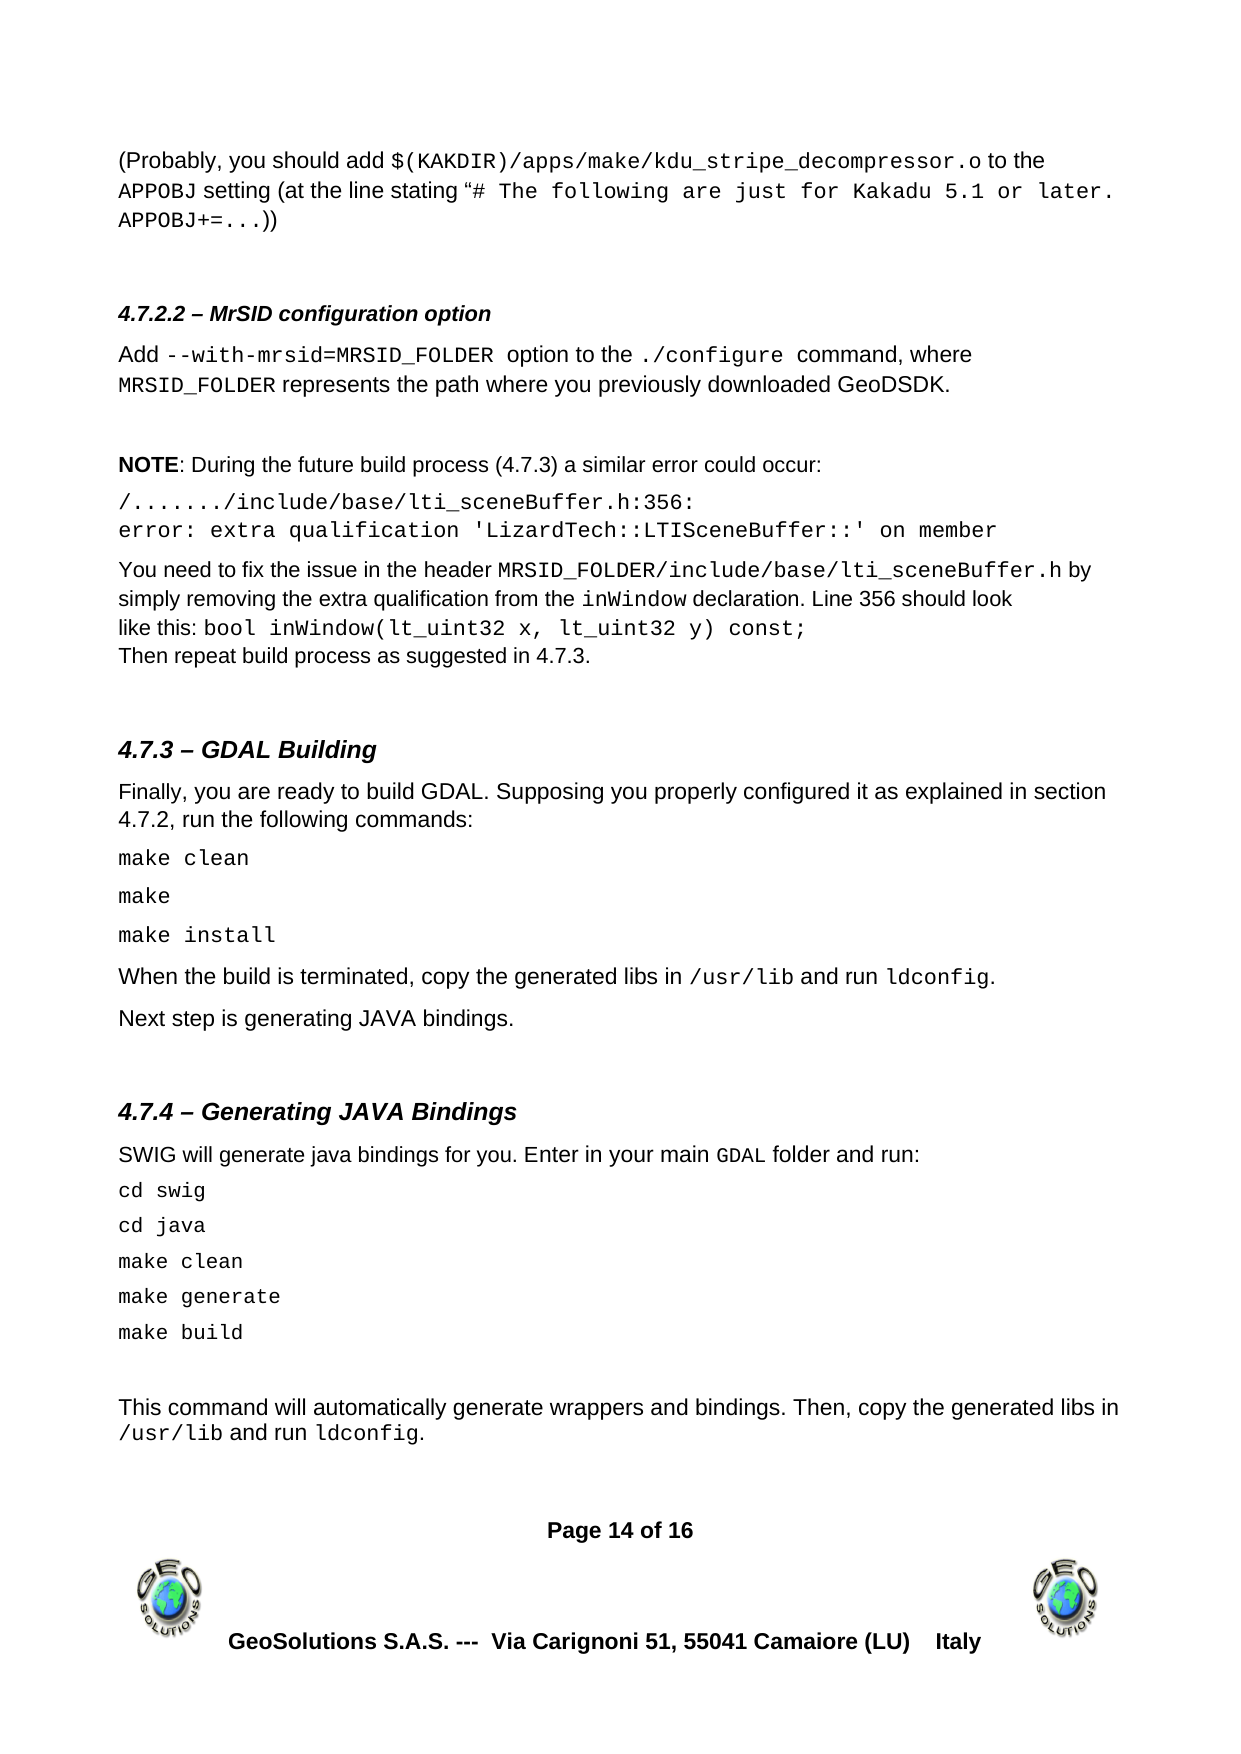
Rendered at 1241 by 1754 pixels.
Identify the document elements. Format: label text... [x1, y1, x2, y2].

text make generate [118, 1286, 1122, 1310]
picture [134, 1552, 205, 1641]
text SWIG will generate java bindings for you. Enter in your main GDAL folder and run: [118, 1141, 1122, 1168]
text cd java [118, 1215, 1122, 1239]
subtitle 4.7.4 – Generating JAVA Bindings [118, 1098, 1122, 1126]
text make clean [118, 1251, 1122, 1274]
text make clean [118, 847, 1122, 871]
text /......./include/base/lti_sceneBuffer.h:356: error: extra qualification 'LizardTech::LTISceneBuffer::' on member [118, 492, 1122, 543]
text make [118, 886, 1122, 910]
text You need to fix the issue in the header MRSID_FOLDER/include/base/lti_sceneBuffer.h by simply removing the extra qualification from the inWindow declaration. Line 356 should look like this: bool inWindow(lt_uint32 x, lt_uint32 y) const; Then repeat build process as suggested in 4.7.3. [118, 558, 1122, 668]
text Finally, you are ready to build GDAL. Supposing you properly configured it as explained in section 4.7.2, run the following commands: [118, 779, 1122, 832]
text NOTE: During the future build process (4.7.3) a similar error could occur: [118, 453, 1122, 477]
text make build [118, 1322, 1122, 1345]
text When the build is terminated, copy the generated libs in /usr/lib and run ldconfig. [118, 963, 1122, 991]
picture [1030, 1552, 1101, 1641]
text make install [118, 924, 1122, 949]
text (Probably, you should add $(KAKDIR)/apps/make/kdu_stripe_decompressor.o to the APPOBJ setting (at the line stating “# The following are just for Kakadu 5.1 or later. APPOBJ+=...)) [118, 148, 1122, 234]
subtitle 4.7.2.2 – MrSID configuration option [118, 302, 1122, 327]
subtitle 4.7.3 – GDAL Building [118, 736, 1122, 763]
text Add --with-mrsid=MRSID_FOLDER option to the ./configure command, where MRSID_FOLDER represents the path where you previously downloaded GeoDSDK. [118, 341, 1122, 398]
text Next step is generating JAVA bindings. [118, 1005, 1122, 1031]
text This command will automatically generate wrappers and bindings. Then, copy the generated libs in /usr/lib and run ldconfig. [118, 1394, 1122, 1473]
text cd swig [118, 1180, 1122, 1204]
